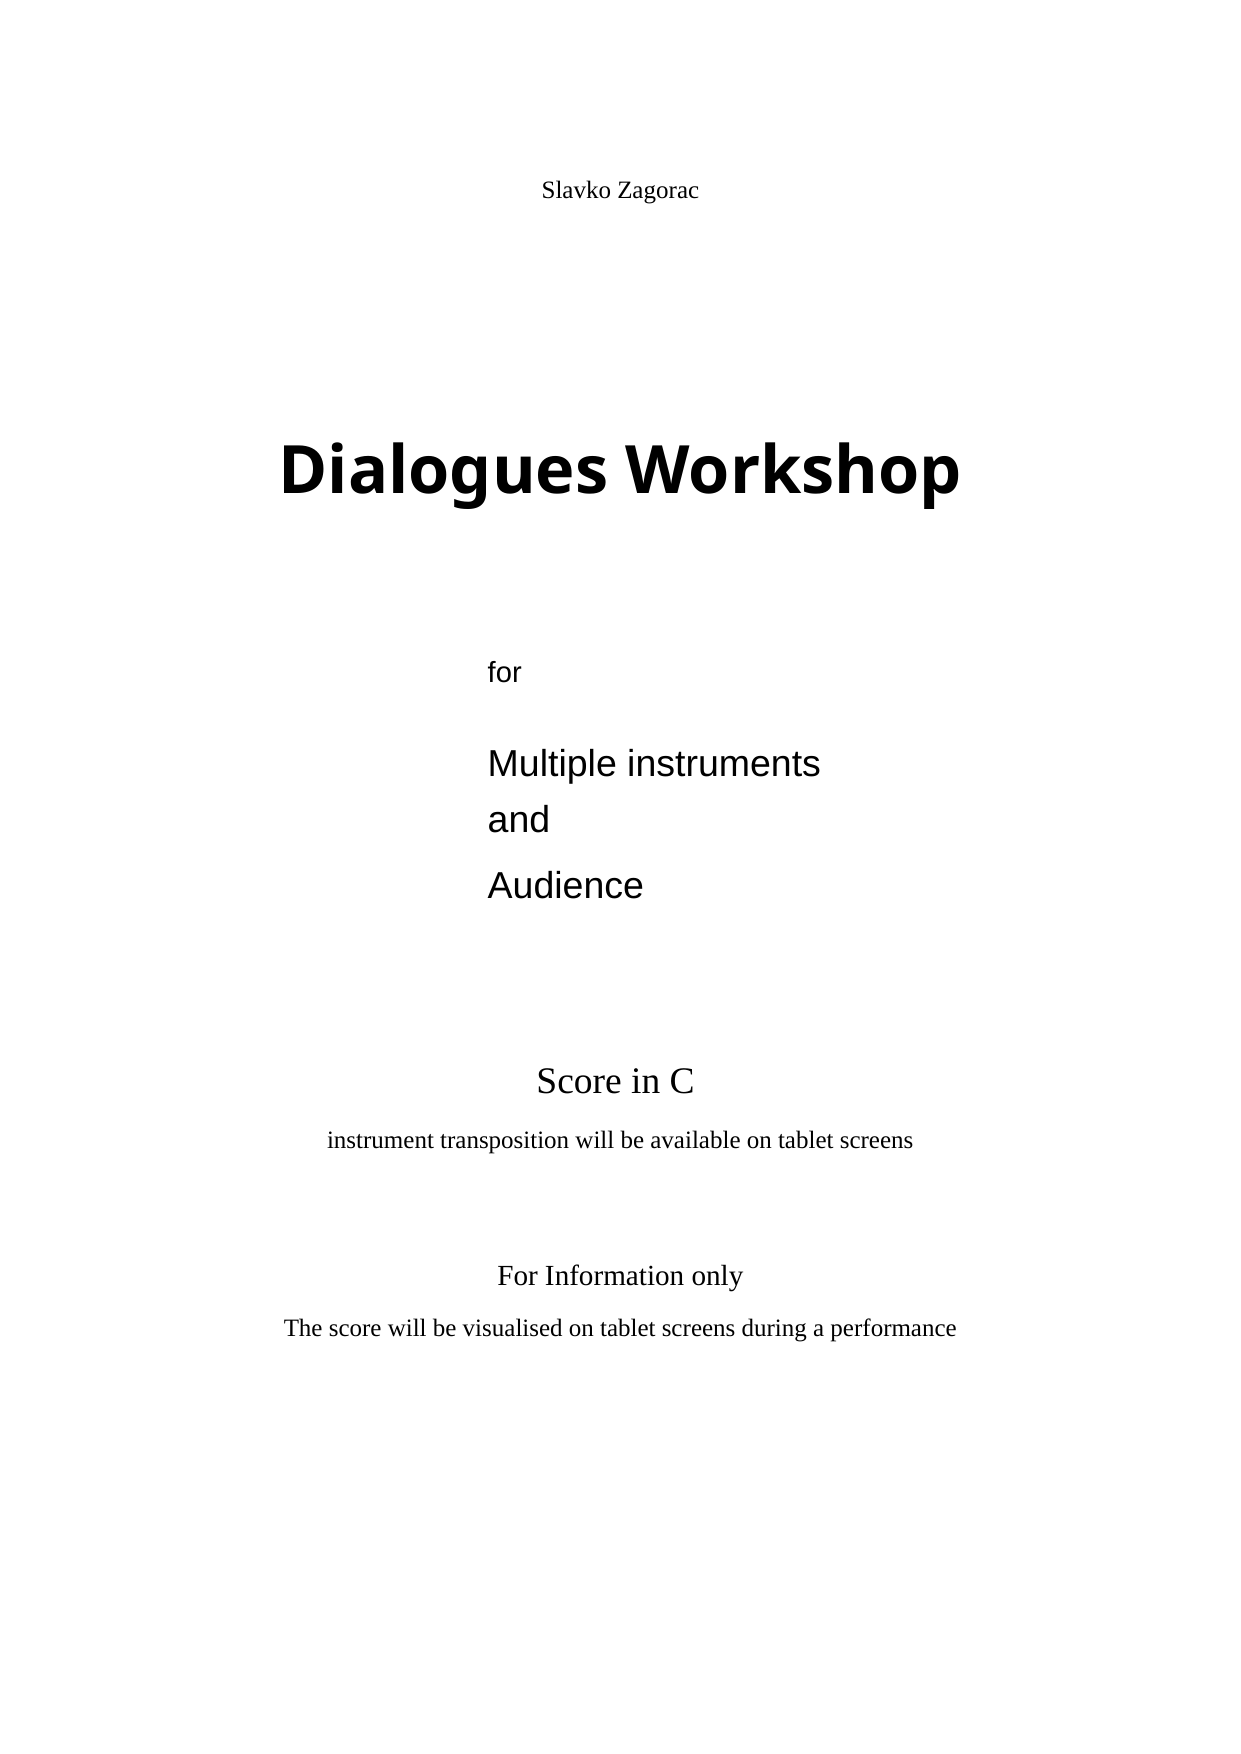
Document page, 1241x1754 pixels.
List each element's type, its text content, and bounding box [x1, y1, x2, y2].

text and [487, 797, 1122, 840]
text The score will be visualised on tablet screens during a performance [118, 1313, 1122, 1341]
text For Information only [118, 1258, 1122, 1291]
text instrument transposition will be available on tablet screens [118, 1125, 1122, 1188]
text Slavko Zagorac [118, 176, 1122, 204]
subtitle Multiple instruments [487, 708, 1122, 784]
subtitle Dialogues Workshop [118, 422, 1122, 513]
subtitle for [487, 655, 1122, 689]
text Score in C [118, 1059, 1122, 1102]
text Audience [487, 863, 1122, 906]
